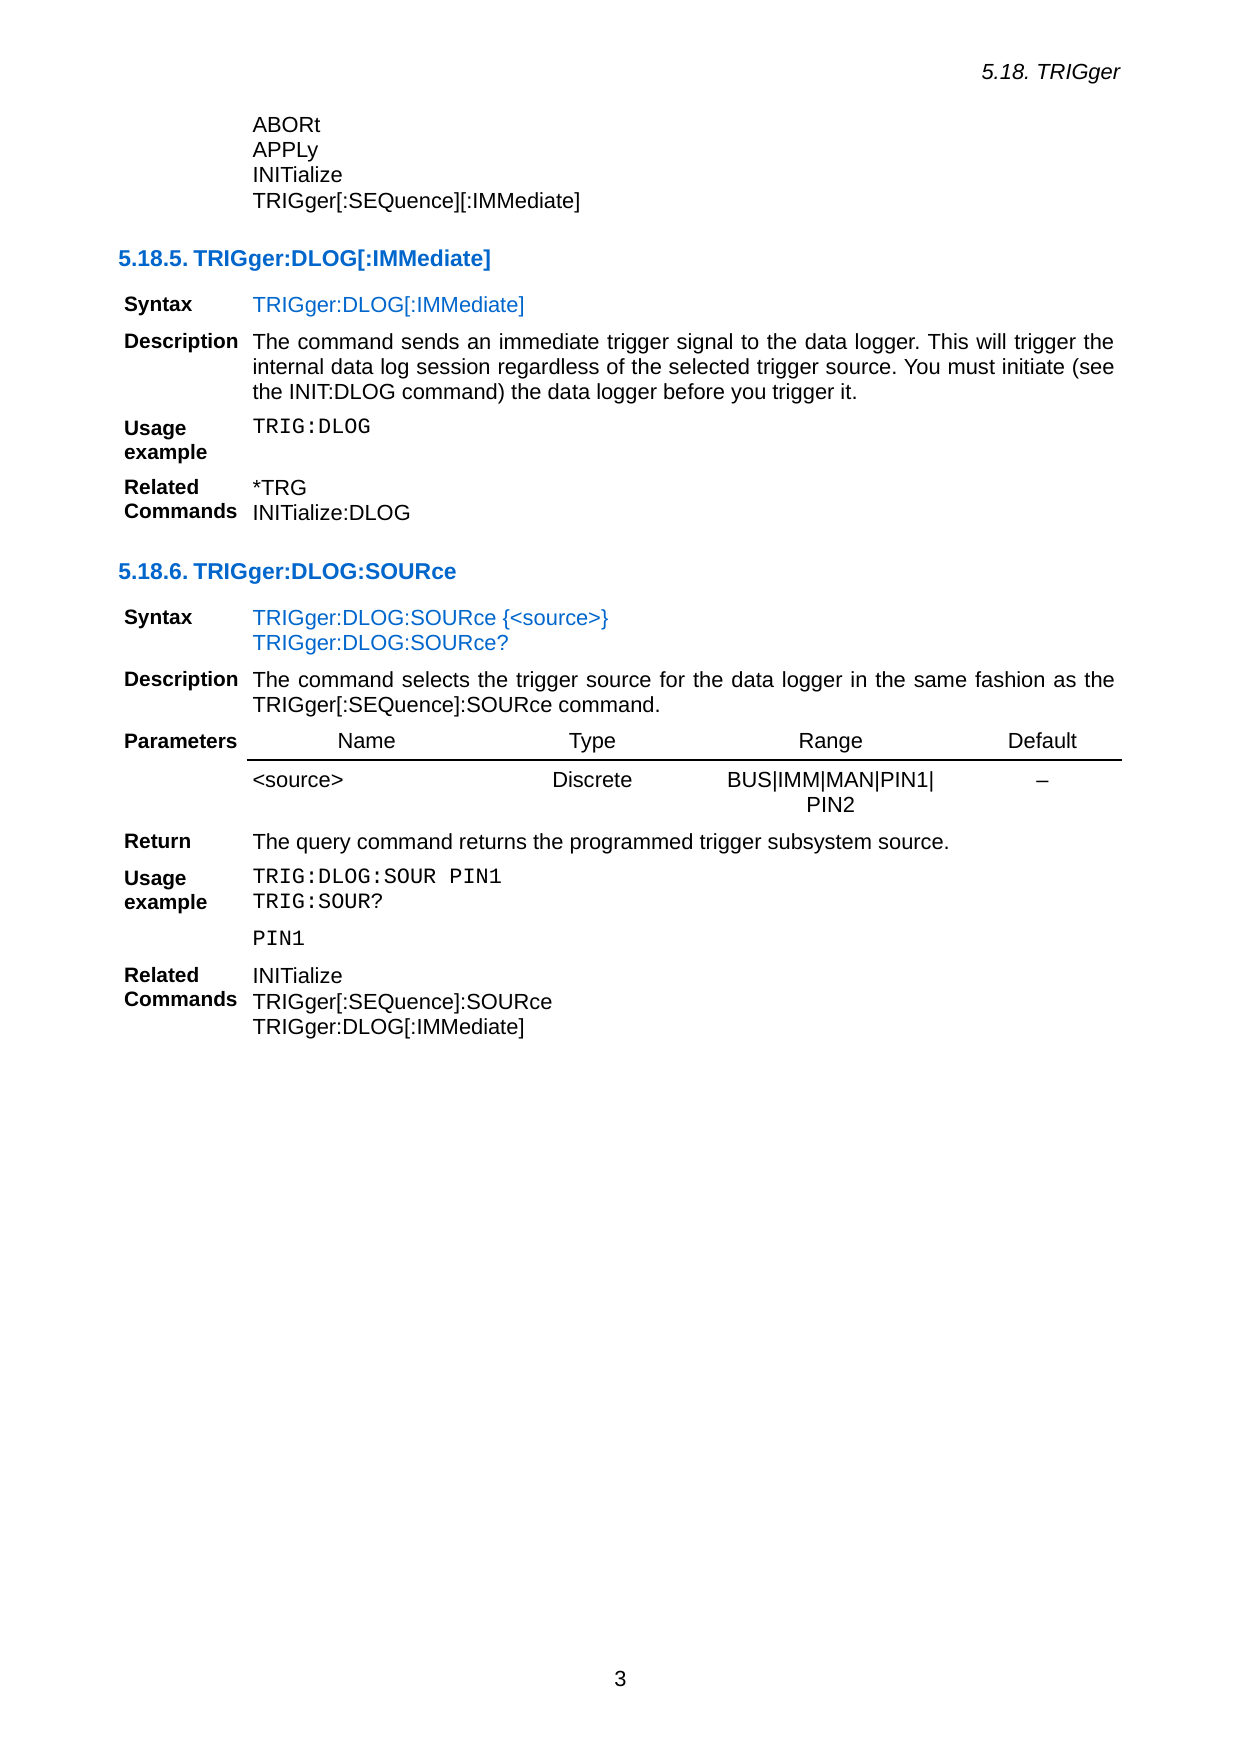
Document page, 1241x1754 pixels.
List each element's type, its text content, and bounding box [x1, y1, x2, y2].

table_cell Usage example [118, 860, 247, 958]
table_cell Range [698, 723, 963, 759]
table_cell The command sends an immediate trigger signal to the data logger. This will trigger the internal data log session regardless of the selected trigger source. You must initiate (see the INIT:DLOG command) the data logger before you trigger it. [247, 323, 1122, 410]
table_cell TRIG:DLOG [247, 410, 1122, 469]
table_cell Description [118, 661, 247, 723]
table_cell Parameters [118, 723, 247, 759]
table_cell The query command returns the programmed trigger subsystem source. [247, 823, 1122, 860]
table_cell Discrete [486, 761, 698, 823]
table_header Syntax [118, 599, 247, 661]
table_cell Related Commands [118, 958, 247, 1045]
subtitle TRIGger:DLOG:SOURce [118, 558, 1122, 584]
table_header Syntax [118, 286, 247, 323]
table_cell Default [963, 723, 1122, 759]
table_header TRIGger:DLOG:SOURce {<source>} TRIGger:DLOG:SOURce? [247, 599, 1122, 661]
table_cell Description [118, 323, 247, 410]
subtitle TRIGger:DLOG[:IMMediate] [118, 245, 1122, 271]
table_cell Type [486, 723, 698, 759]
table_cell Name [247, 723, 486, 759]
table_cell [118, 759, 247, 823]
table_cell Usage example [118, 410, 247, 469]
table_cell INITialize TRIGger[:SEQuence]:SOURce TRIGger:DLOG[:IMMediate] [247, 958, 1122, 1045]
table_header TRIGger:DLOG[:IMMediate] [247, 286, 1122, 323]
table_cell <source> [247, 761, 486, 823]
table_cell BUS|IMM|MAN|PIN1|PIN2 [698, 761, 963, 823]
table_cell Return [118, 823, 247, 860]
table_cell TRIG:DLOG:SOUR PIN1 TRIG:SOUR? PIN1 [247, 860, 1122, 958]
table_cell *TRG INITialize:DLOG [247, 469, 1122, 531]
table_cell Related Commands [118, 469, 247, 531]
table_cell – [963, 761, 1122, 823]
table_cell The command selects the trigger source for the data logger in the same fashion as the TRIGger[:SEQuence]:SOURce command. [247, 661, 1122, 723]
table_cell ABORt APPLy INITialize TRIGger[:SEQuence][:IMMediate] [247, 106, 1122, 218]
table_cell [118, 106, 247, 218]
